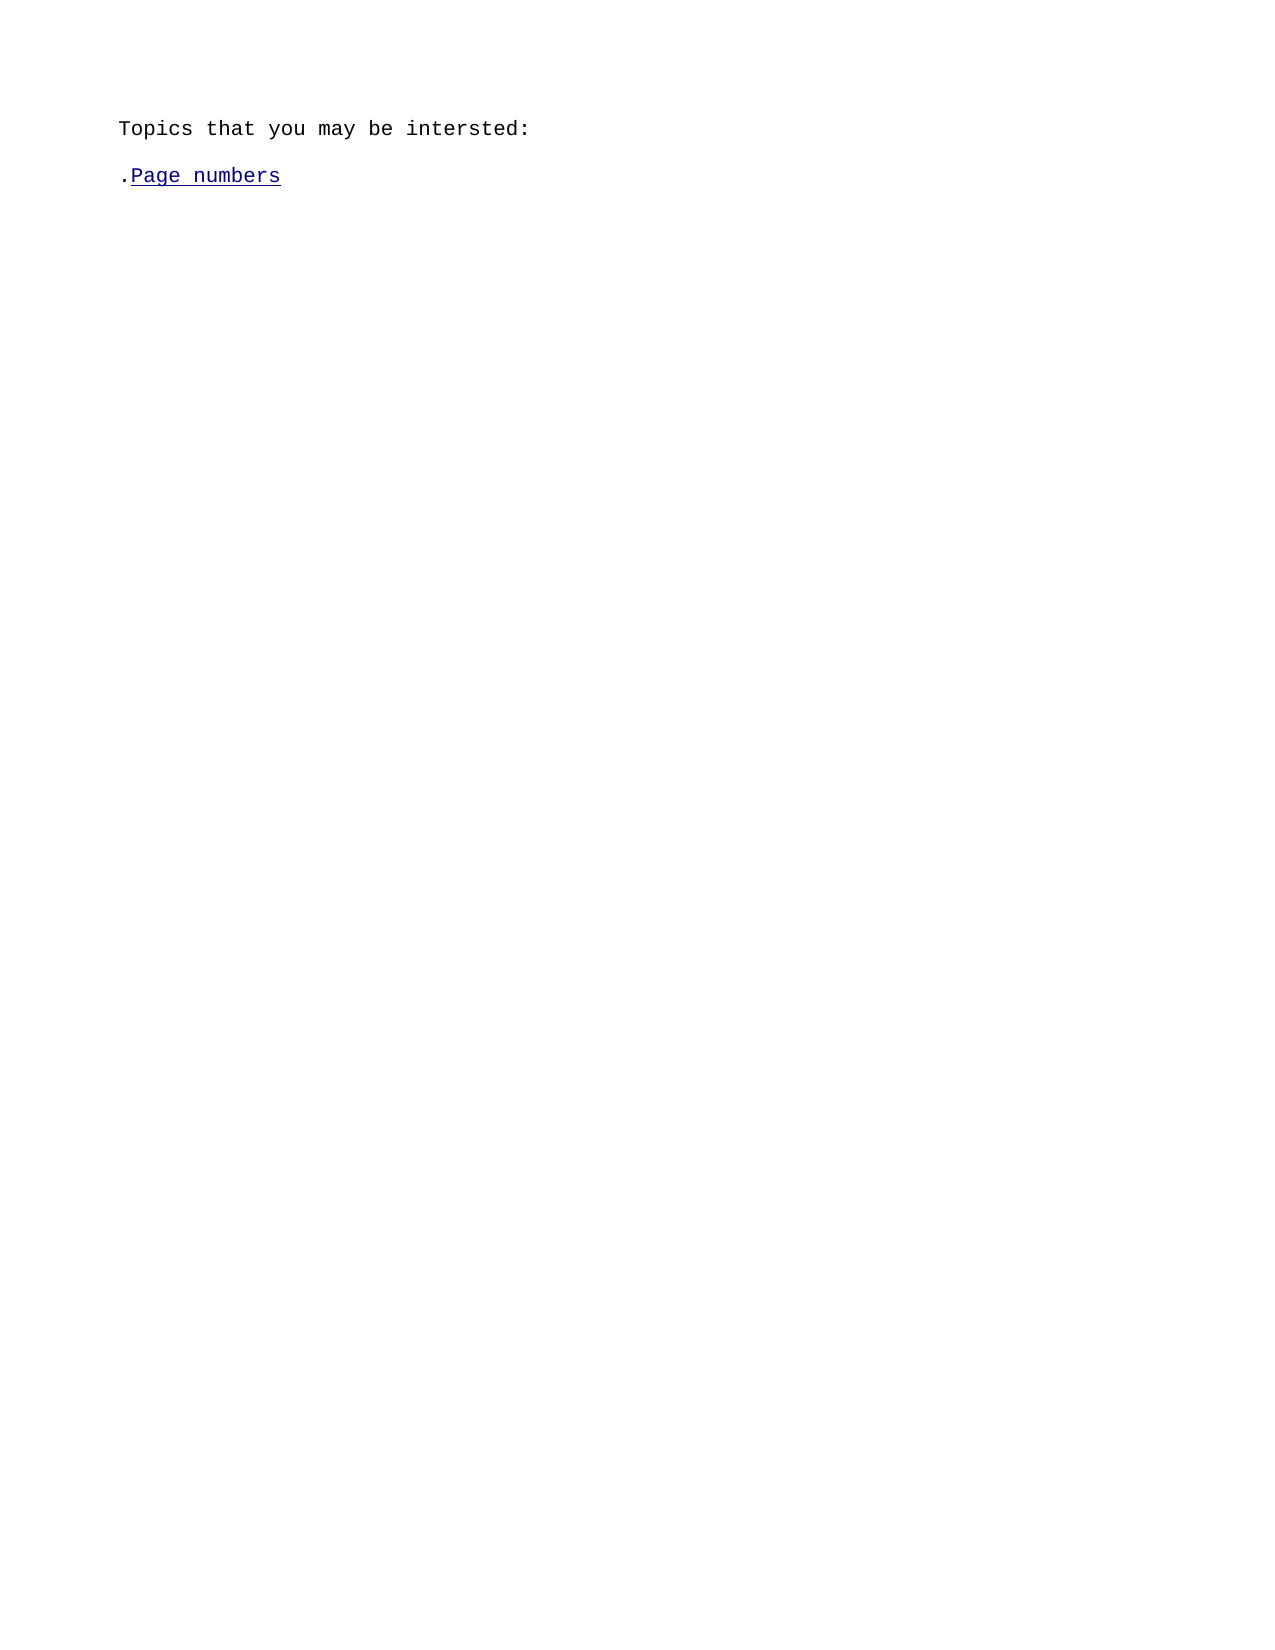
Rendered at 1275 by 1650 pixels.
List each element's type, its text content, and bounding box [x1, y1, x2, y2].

text .Page numbers [118, 165, 1157, 189]
text Topics that you may be intersted: [118, 118, 1157, 142]
